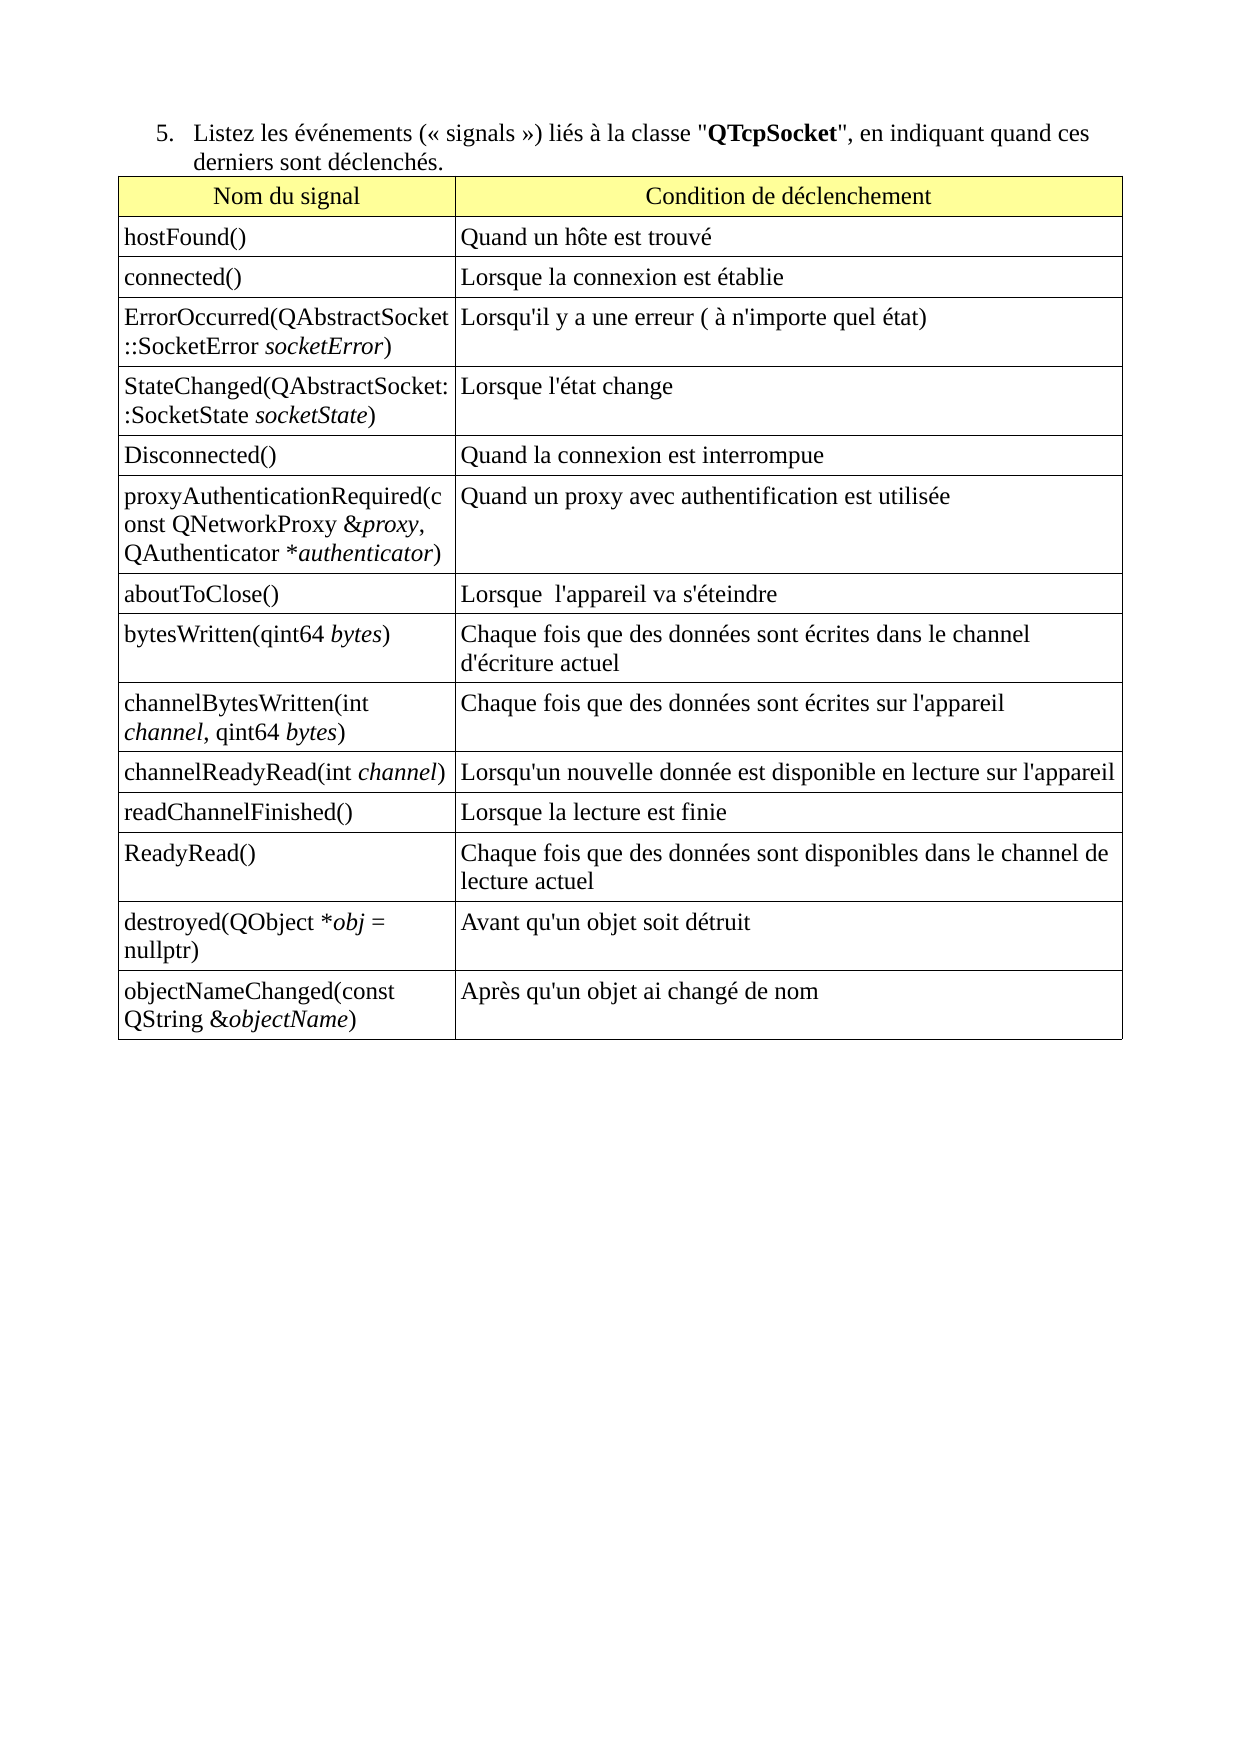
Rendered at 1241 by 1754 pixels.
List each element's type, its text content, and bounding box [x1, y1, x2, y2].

table_cell Lorsqu'il y a une erreur ( à n'importe quel état) [456, 298, 1122, 366]
table_cell Après qu'un objet ai changé de nom [456, 971, 1122, 1039]
table_cell StateChanged(QAbstractSocket::SocketState socketState) [119, 367, 455, 435]
table_cell Lorsque la lecture est finie [456, 793, 1122, 832]
table_cell ReadyRead() [119, 833, 455, 901]
table_cell ErrorOccurred(QAbstractSocket::SocketError socketError) [119, 298, 455, 366]
table_cell Lorsque l'état change [456, 367, 1122, 435]
table_cell Disconnected() [119, 436, 455, 475]
table_cell proxyAuthenticationRequired(const QNetworkProxy &proxy, QAuthenticator *authenticator) [119, 476, 455, 573]
table_cell Lorsqu'un nouvelle donnée est disponible en lecture sur l'appareil [456, 752, 1122, 792]
table_cell Quand un hôte est trouvé [456, 217, 1122, 256]
table_cell destroyed(QObject *obj = nullptr) [119, 902, 455, 970]
table_cell Chaque fois que des données sont écrites dans le channel d'écriture actuel [456, 614, 1122, 682]
table_cell Chaque fois que des données sont disponibles dans le channel de lecture actuel [456, 833, 1122, 901]
table_cell Lorsque l'appareil va s'éteindre [456, 574, 1122, 613]
table_cell Quand la connexion est interrompue [456, 436, 1122, 475]
table_cell readChannelFinished() [119, 793, 455, 832]
table_cell Avant qu'un objet soit détruit [456, 902, 1122, 970]
table_cell bytesWritten(qint64 bytes) [119, 614, 455, 682]
table_cell Quand un proxy avec authentification est utilisée [456, 476, 1122, 573]
table_cell Lorsque la connexion est établie [456, 257, 1122, 297]
table_cell Chaque fois que des données sont écrites sur l'appareil [456, 683, 1122, 751]
table_cell channelReadyRead(int channel) [119, 752, 455, 792]
table_cell aboutToClose() [119, 574, 455, 613]
list Listez les événements (« signals ») liés à la classe "QTcpSocket", en indiquant quand ces derniers sont déclenchés. [156, 118, 1122, 176]
table_cell objectNameChanged(const QString &objectName) [119, 971, 455, 1039]
table_cell channelBytesWritten(int channel, qint64 bytes) [119, 683, 455, 751]
table_header Nom du signal [119, 177, 455, 216]
table_cell hostFound() [119, 217, 455, 256]
table_cell connected() [119, 257, 455, 297]
table_header Condition de déclenchement [456, 177, 1122, 216]
